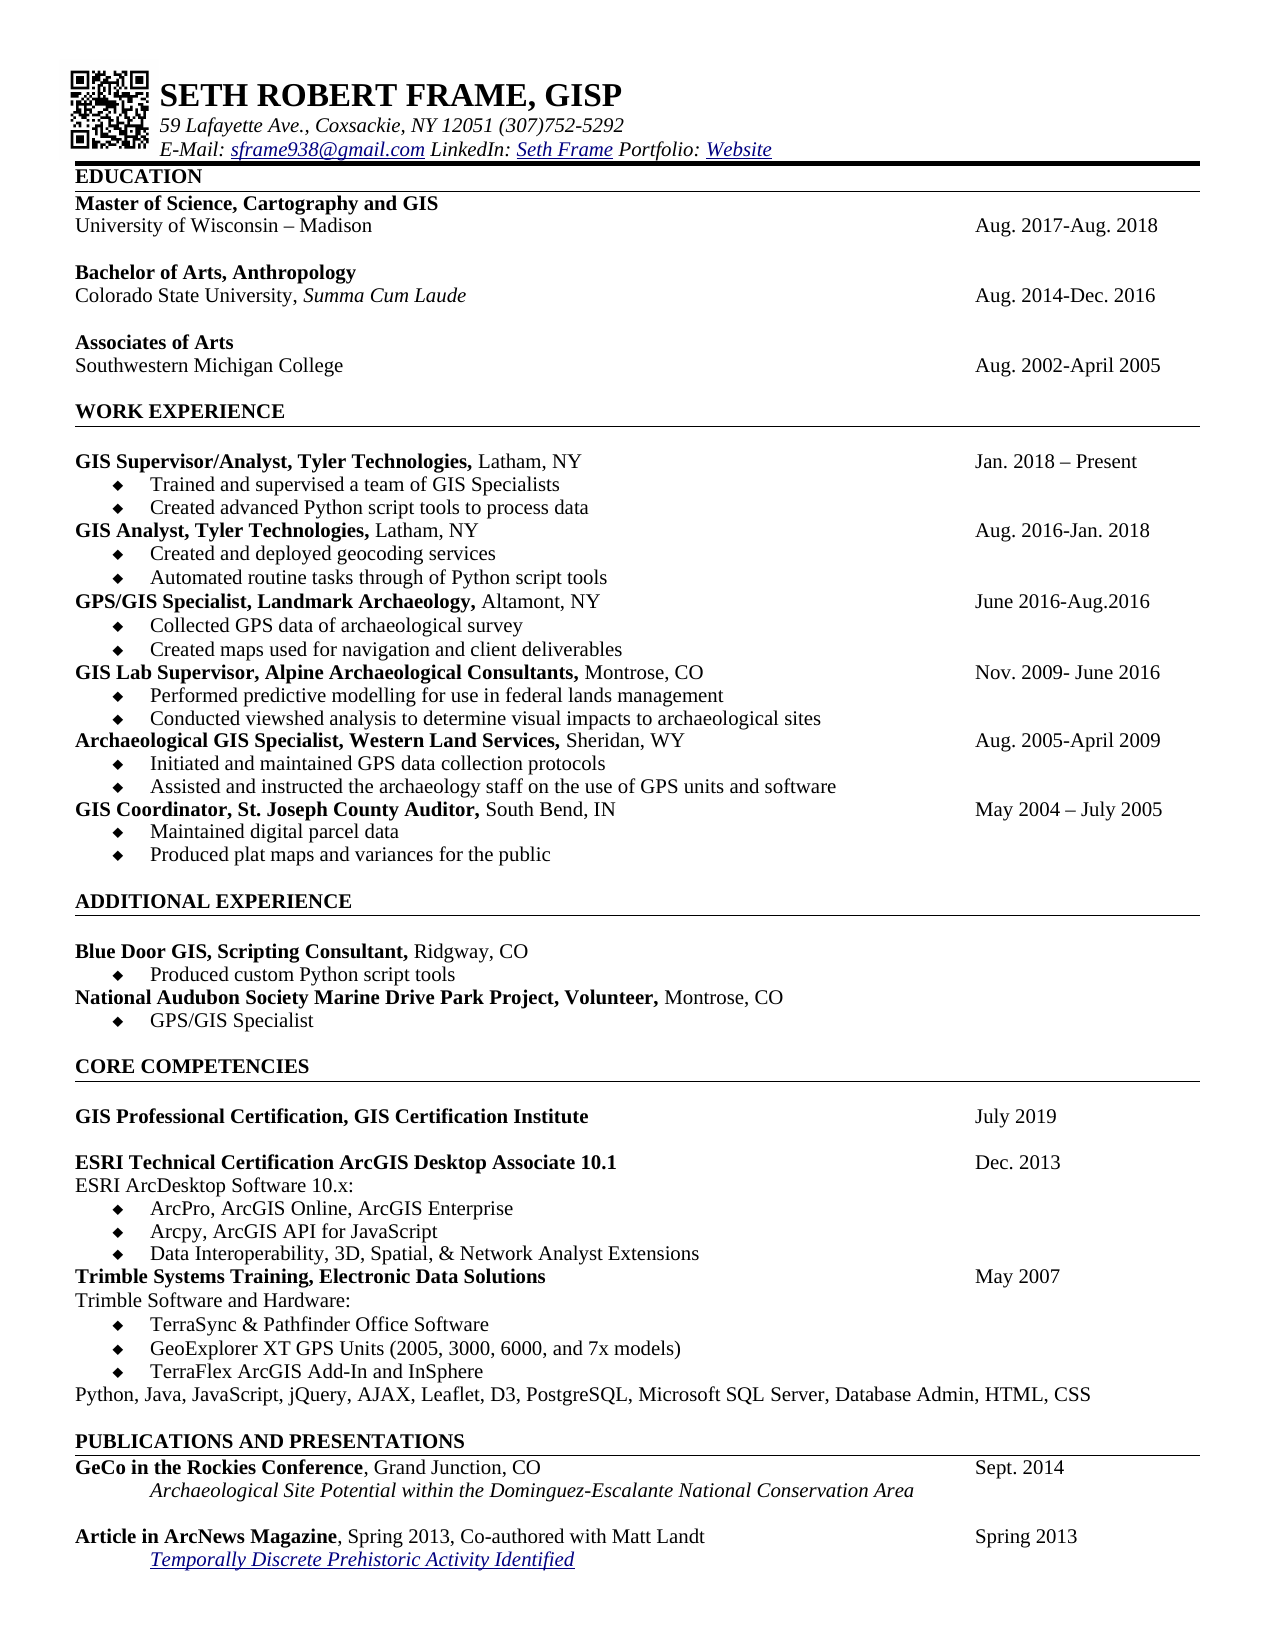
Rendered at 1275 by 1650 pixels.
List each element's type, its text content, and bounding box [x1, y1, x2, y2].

list Produced plat maps and variances for the public [112, 843, 1200, 866]
text GIS Analyst, Tyler Technologies, Latham, NY Aug. 2016-Jan. 2018 [75, 519, 1200, 542]
text GeCo in the Rockies Conference, Grand Junction, CO Sept. 2014 [75, 1456, 1200, 1479]
text GPS/GIS Specialist, Landmark Archaeology, Altamont, NY June 2016-Aug.2016 [75, 589, 1200, 613]
list Collected GPS data of archaeological survey [112, 613, 1200, 637]
text National Audubon Society Marine Drive Park Project, Volunteer, Montrose, CO [75, 986, 1200, 1009]
list Maintained digital parcel data [112, 821, 1200, 843]
text E-Mail: sframe938@gmail.com LinkedIn: Seth Frame Portfolio: Website [75, 137, 1200, 161]
text GIS Professional Certification, GIS Certification Institute July 2019 [75, 1106, 1200, 1128]
list Conducted viewshed analysis to determine visual impacts to archaeological sites [112, 707, 1200, 729]
text Archaeological Site Potential within the Dominguez-Escalante National Conservation Area [75, 1479, 1200, 1502]
text WORK EXPERIENCE [75, 401, 1200, 426]
list TerraSync & Pathfinder Office Software [112, 1312, 1200, 1336]
text GIS Lab Supervisor, Alpine Archaeological Consultants, Montrose, CO Nov. 2009- June 2016 [75, 661, 1200, 684]
text EDUCATION [75, 166, 1200, 191]
text GIS Supervisor/Analyst, Tyler Technologies, Latham, NY Jan. 2018 – Present [75, 451, 1200, 473]
text 59 Lafayette Ave., Coxsackie, NY 12051 (307)752-5292 [160, 113, 1200, 137]
text Associates of Arts [75, 331, 1200, 354]
list Created advanced Python script tools to process data [112, 496, 1200, 519]
list Data Interoperability, 3D, Spatial, & Network Analyst Extensions [112, 1243, 1200, 1265]
text ADDITIONAL EXPERIENCE [75, 890, 1200, 915]
list Produced custom Python script tools [112, 963, 1200, 986]
text PUBLICATIONS AND PRESENTATIONS [75, 1430, 1200, 1455]
list Trained and supervised a team of GIS Specialists [112, 473, 1200, 496]
text Bachelor of Arts, Anthropology [75, 261, 1200, 284]
list Performed predictive modelling for use in federal lands management [112, 684, 1200, 707]
text ESRI Technical Certification ArcGIS Desktop Associate 10.1 Dec. 2013 [75, 1151, 1200, 1174]
text Blue Door GIS, Scripting Consultant, Ridgway, CO [75, 940, 1200, 963]
text Python, Java, JavaScript, jQuery, AJAX, Leaflet, D3, PostgreSQL, Microsoft SQL Server, Database Admin, HTML, CSS [75, 1383, 1200, 1406]
text Colorado State University, Summa Cum Laude Aug. 2014-Dec. 2016 [75, 284, 1200, 307]
list Created and deployed geocoding services [112, 542, 1200, 565]
text Article in ArcNews Magazine, Spring 2013, Co-authored with Matt Landt Spring 2013 [75, 1526, 1200, 1548]
text Trimble Software and Hardware: [75, 1288, 1200, 1312]
text Temporally Discrete Prehistoric Activity Identified [75, 1548, 1200, 1571]
text SETH ROBERT FRAME, GISP [160, 75, 1200, 113]
text Southwestern Michigan College Aug. 2002-April 2005 [75, 354, 1200, 377]
list GeoExplorer XT GPS Units (2005, 3000, 6000, and 7x models) [112, 1336, 1200, 1360]
text University of Wisconsin – Madison Aug. 2017-Aug. 2018 [75, 214, 1200, 237]
list GPS/GIS Specialist [112, 1009, 1200, 1032]
list Created maps used for navigation and client deliverables [112, 637, 1200, 661]
text Master of Science, Cartography and GIS [75, 192, 1200, 214]
list Initiated and maintained GPS data collection protocols [112, 752, 1200, 775]
list Arcpy, ArcGIS API for JavaScript [112, 1220, 1200, 1243]
text ESRI ArcDesktop Software 10.x: [75, 1174, 1200, 1197]
list ArcPro, ArcGIS Online, ArcGIS Enterprise [112, 1197, 1200, 1220]
text Archaeological GIS Specialist, Western Land Services, Sheridan, WY Aug. 2005-April 2009 [75, 729, 1200, 752]
text GIS Coordinator, St. Joseph County Auditor, South Bend, IN May 2004 – July 2005 [75, 798, 1200, 821]
text CORE COMPETENCIES [75, 1056, 1200, 1081]
list Automated routine tasks through of Python script tools [112, 565, 1200, 589]
list Assisted and instructed the archaeology staff on the use of GPS units and software [112, 775, 1200, 798]
list TerraFlex ArcGIS Add-In and InSphere [112, 1360, 1200, 1383]
text Trimble Systems Training, Electronic Data Solutions May 2007 [75, 1265, 1200, 1288]
